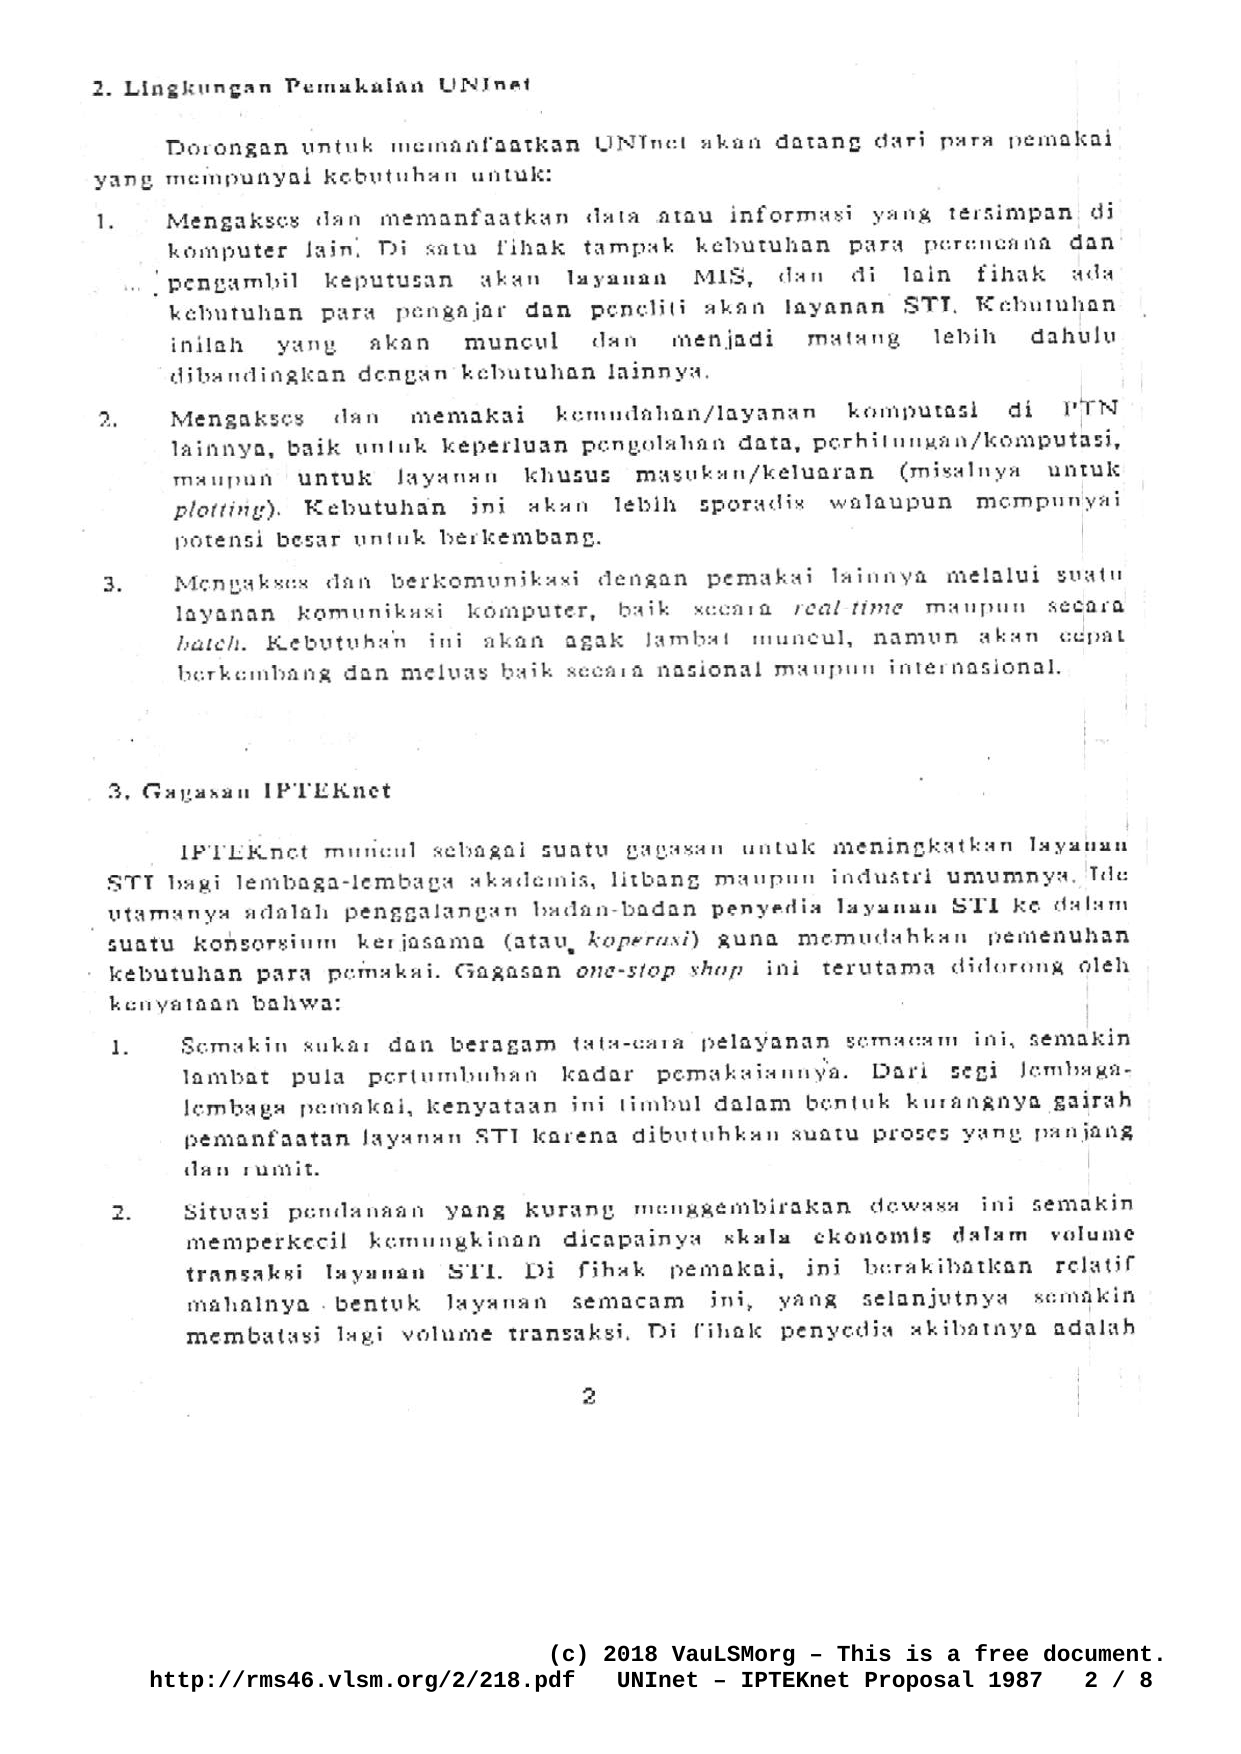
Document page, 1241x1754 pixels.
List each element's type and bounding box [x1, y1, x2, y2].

picture [80, 60, 1160, 1417]
